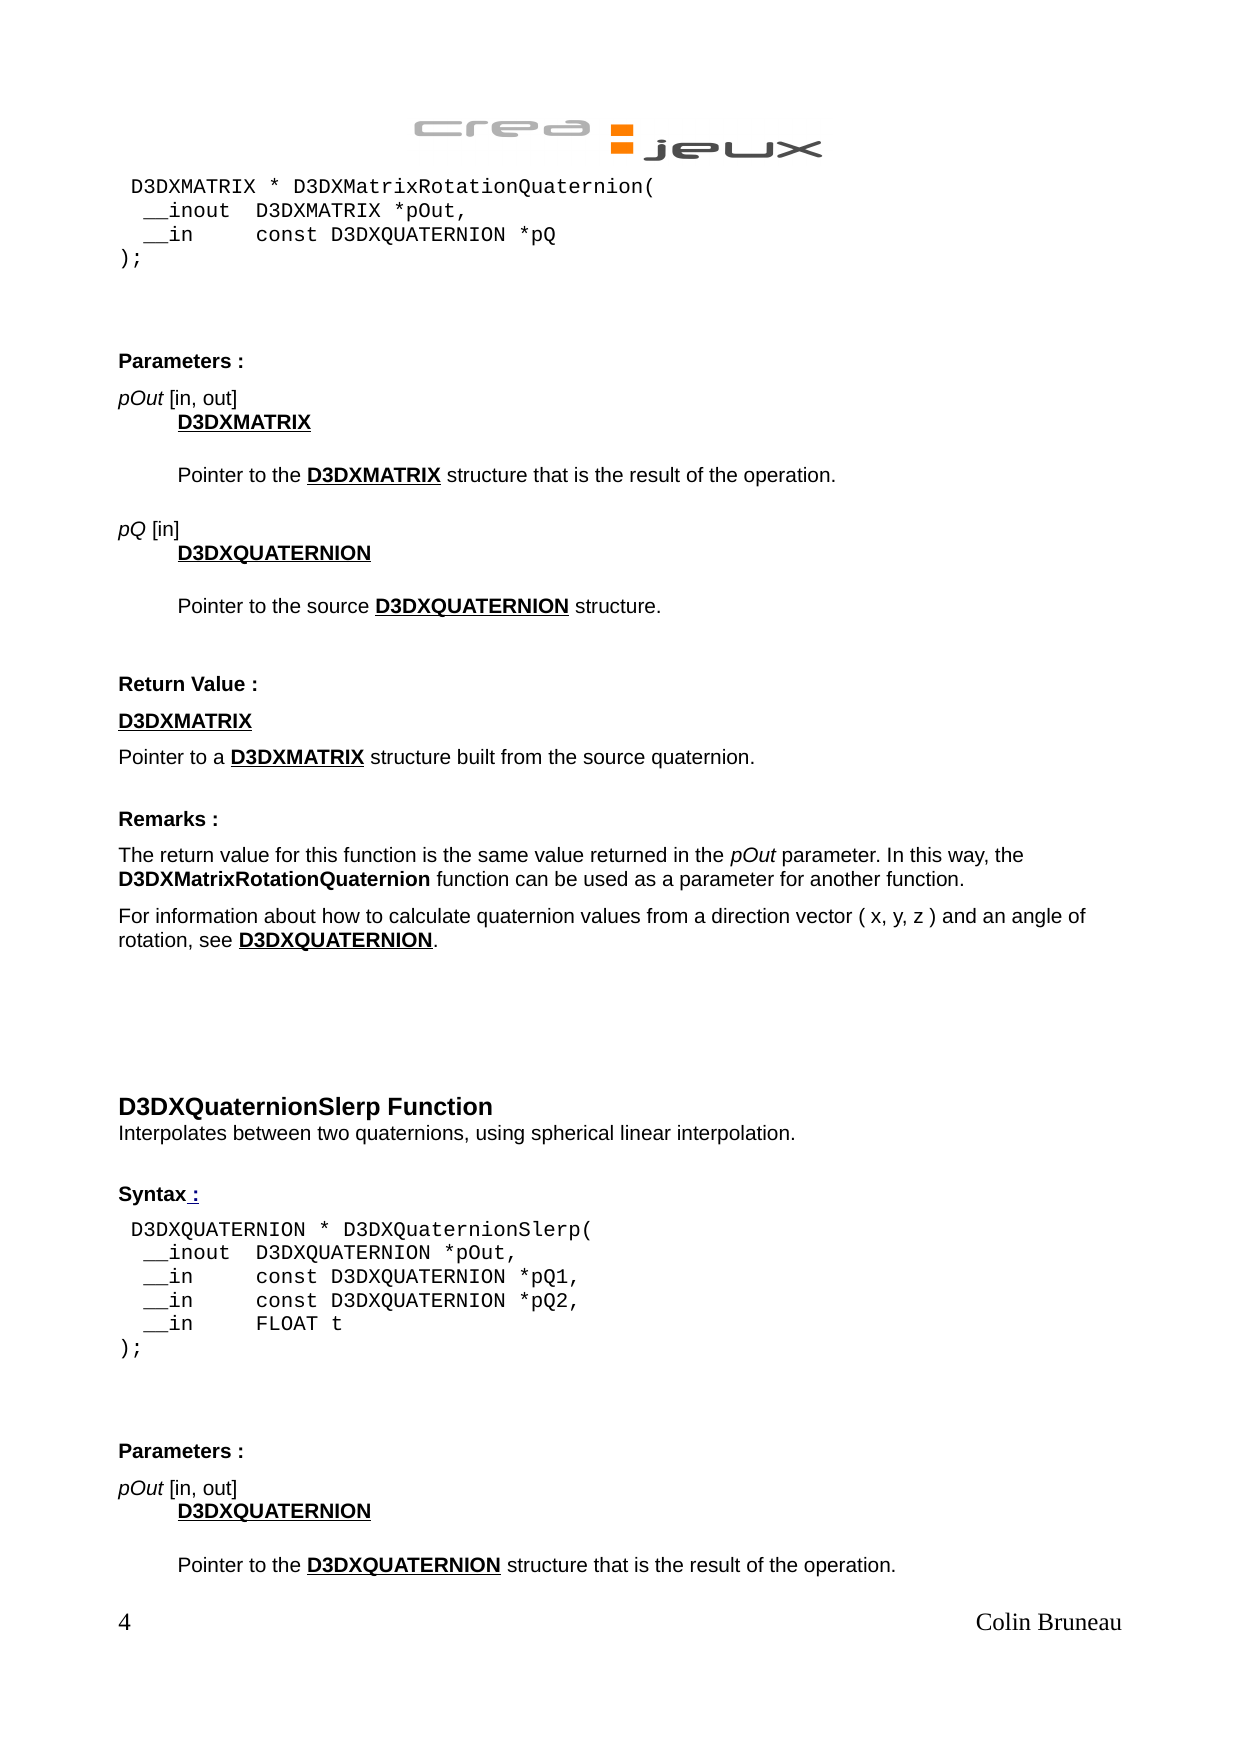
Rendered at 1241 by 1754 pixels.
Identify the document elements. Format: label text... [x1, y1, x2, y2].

subtitle Parameters : [118, 349, 1122, 373]
list D3DXMATRIX [177, 409, 1122, 433]
list D3DXQUATERNION [177, 1499, 1122, 1523]
subtitle Syntax : [118, 1182, 1122, 1206]
text Pointer to a D3DXMATRIX structure built from the source quaternion. [118, 745, 1122, 769]
list D3DXQUATERNION [177, 540, 1122, 564]
text ); [118, 247, 1122, 271]
text __in const D3DXQUATERNION *pQ2, [118, 1289, 1122, 1313]
text __inout D3DXMATRIX *pOut, [118, 200, 1122, 224]
picture [407, 118, 834, 166]
text The return value for this function is the same value returned in the pOut parameter. In this way, the D3DXMatrixRotationQuaternion function can be used as a parameter for another function. [118, 843, 1122, 891]
text ); [118, 1337, 1122, 1361]
text D3DXMATRIX [118, 709, 1122, 733]
text Interpolates between two quaternions, using spherical linear interpolation. [118, 1121, 1122, 1145]
list Pointer to the D3DXQUATERNION structure that is the result of the operation. [177, 1553, 1122, 1577]
subtitle Remarks : [118, 807, 1122, 831]
subtitle pOut [in, out] [118, 386, 1122, 409]
list Pointer to the source D3DXQUATERNION structure. [177, 594, 1122, 618]
text __in const D3DXQUATERNION *pQ1, [118, 1266, 1122, 1289]
subtitle Return Value : [118, 672, 1122, 696]
text D3DXQuaternionSlerp Function [118, 1092, 1122, 1121]
subtitle Parameters : [118, 1439, 1122, 1463]
text __in FLOAT t [118, 1313, 1122, 1337]
text __inout D3DXQUATERNION *pOut, [118, 1242, 1122, 1266]
text For information about how to calculate quaternion values from a direction vector ( x, y, z ) and an angle of rotation, see D3DXQUATERNION. [118, 903, 1122, 951]
text D3DXQUATERNION * D3DXQuaternionSlerp( [118, 1219, 1122, 1242]
subtitle pQ [in] [118, 516, 1122, 540]
subtitle pOut [in, out] [118, 1475, 1122, 1499]
list Pointer to the D3DXMATRIX structure that is the result of the operation. [177, 463, 1122, 487]
text D3DXMATRIX * D3DXMatrixRotationQuaternion( [118, 176, 1122, 200]
text __in const D3DXQUATERNION *pQ [118, 224, 1122, 247]
